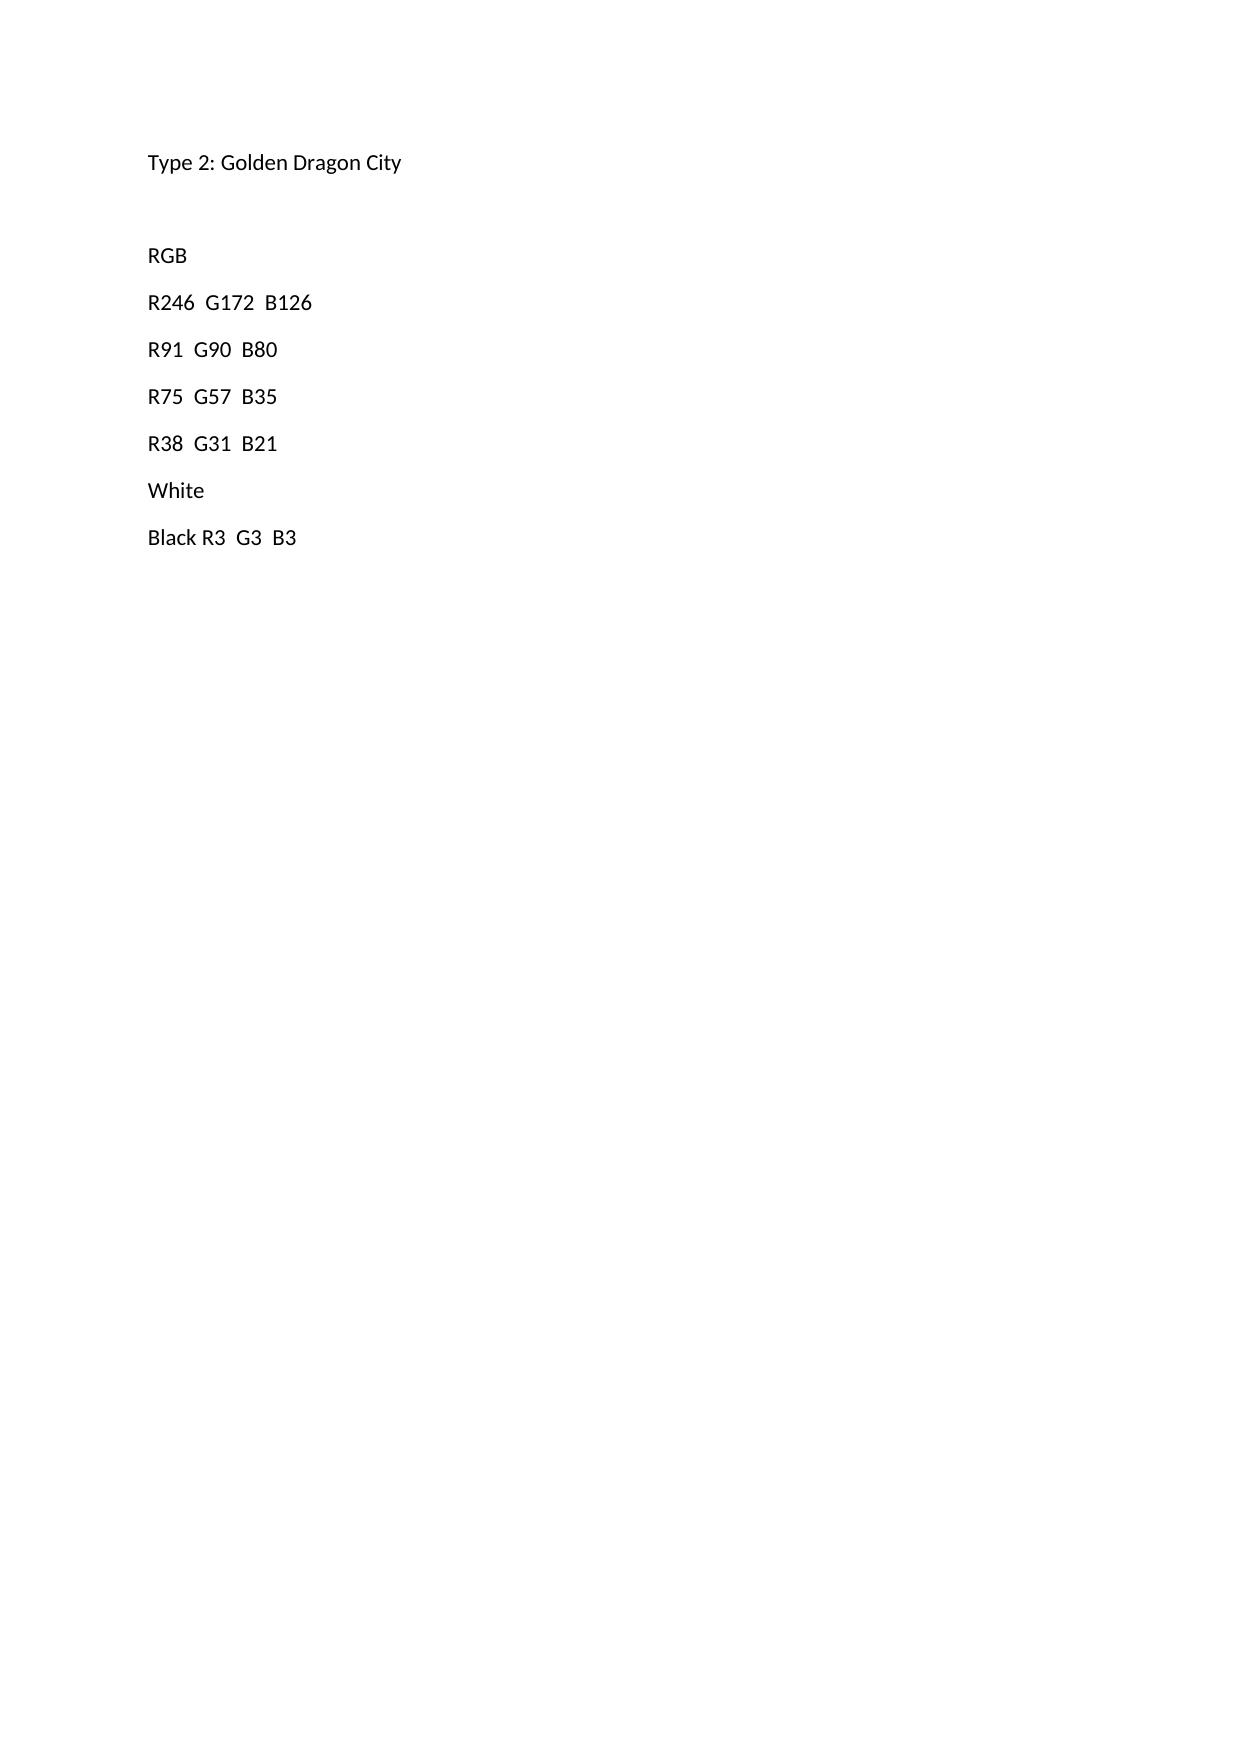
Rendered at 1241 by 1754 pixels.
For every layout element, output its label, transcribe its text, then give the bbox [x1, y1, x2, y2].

text Type 2: Golden Dragon City [148, 148, 1093, 176]
text R75 G57 B35 [148, 382, 1093, 410]
text R38 G31 B21 [148, 429, 1093, 457]
text R91 G90 B80 [148, 335, 1093, 363]
text R246 G172 B126 [148, 288, 1093, 316]
text Black R3 G3 B3 [148, 523, 1093, 551]
text RGB [148, 241, 1093, 269]
text White [148, 476, 1093, 504]
